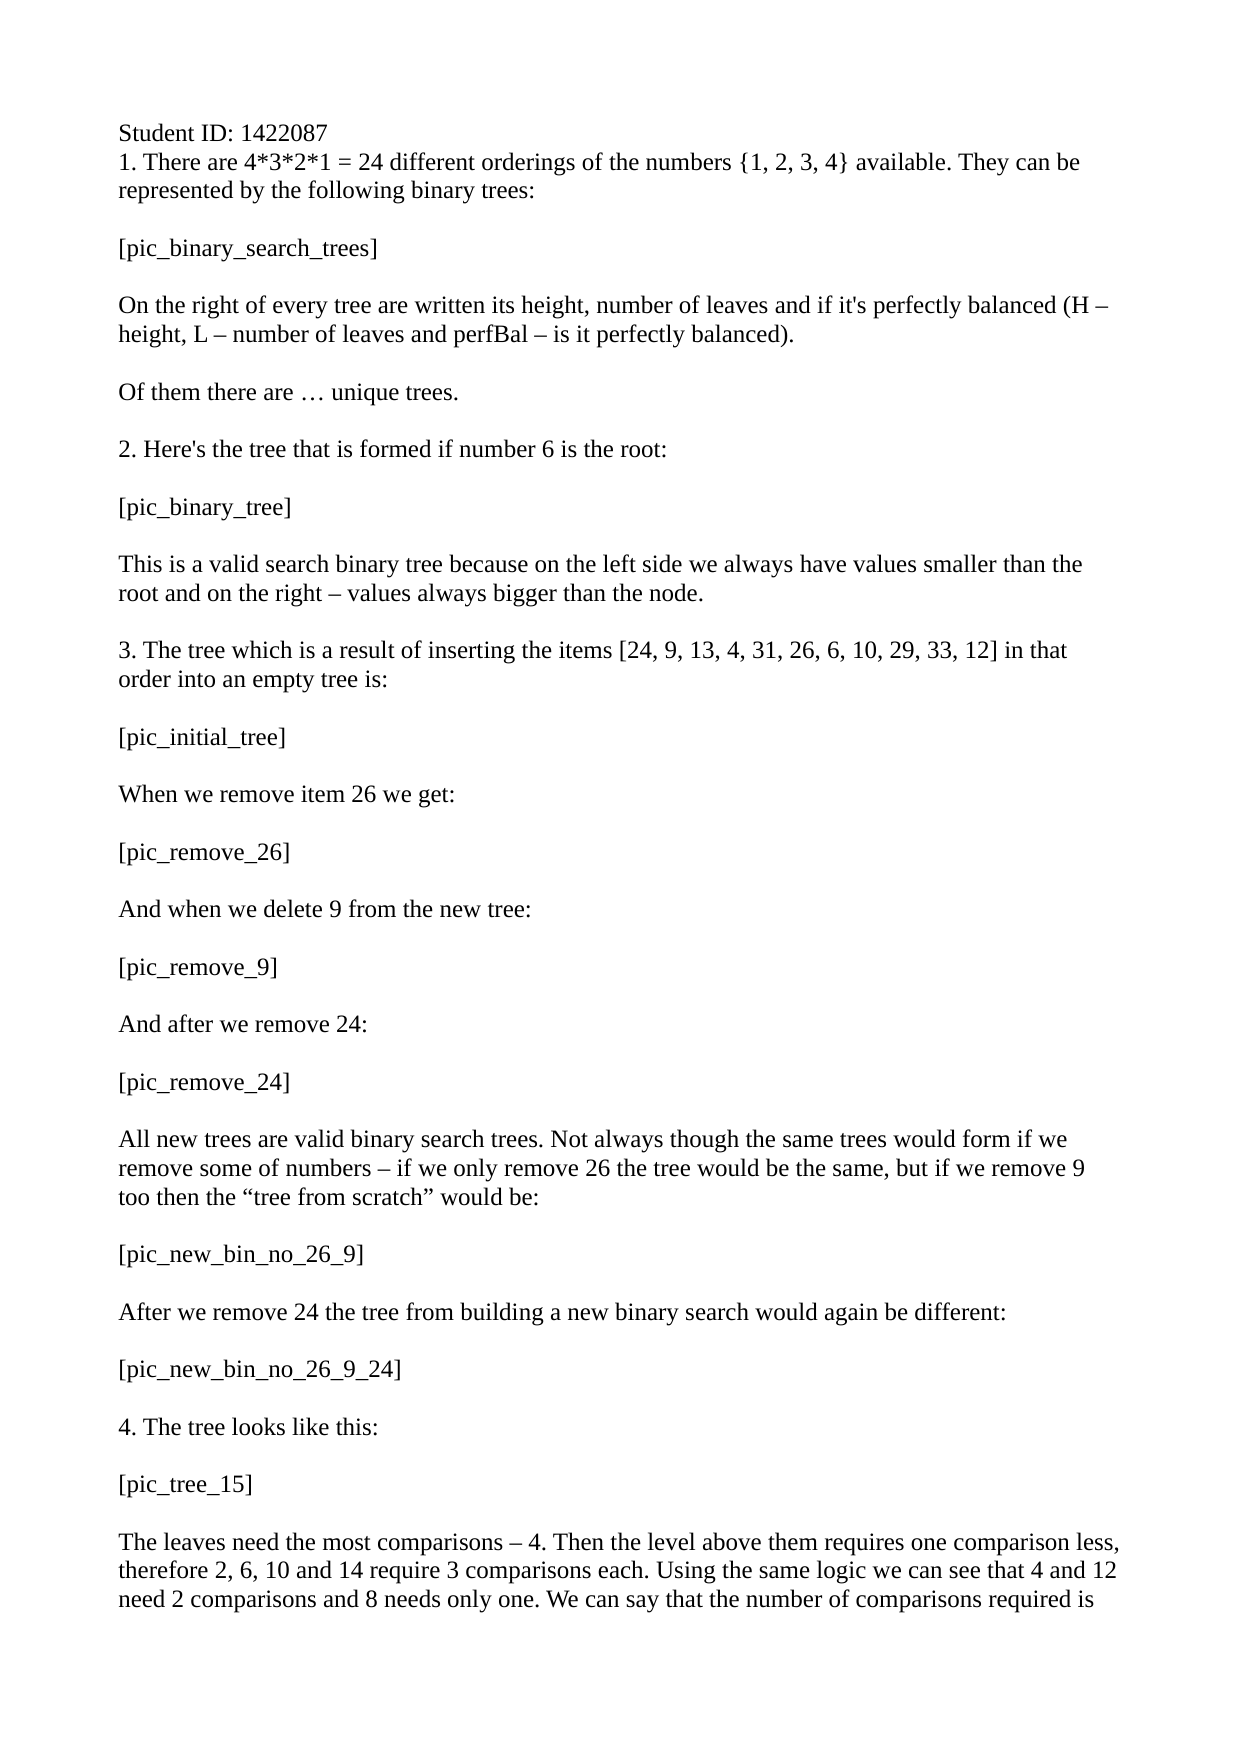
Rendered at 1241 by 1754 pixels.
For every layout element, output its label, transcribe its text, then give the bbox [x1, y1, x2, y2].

text [pic_tree_15] [118, 1469, 1122, 1498]
text [pic_remove_9] [118, 952, 1122, 981]
text [pic_remove_24] [118, 1067, 1122, 1096]
text 1. There are 4*3*2*1 = 24 different orderings of the numbers {1, 2, 3, 4} available. They can be represented by the following binary trees: [118, 147, 1122, 204]
text 4. The tree looks like this: [118, 1412, 1122, 1441]
text Student ID: 1422087 [118, 118, 1122, 147]
text When we remove item 26 we get: [118, 779, 1122, 808]
text And after we remove 24: [118, 1009, 1122, 1038]
text Of them there are … unique trees. [118, 377, 1122, 406]
text 2. Here's the tree that is formed if number 6 is the root: [118, 434, 1122, 463]
text 3. The tree which is a result of inserting the items [24, 9, 13, 4, 31, 26, 6, 10, 29, 33, 12] in that order into an empty tree is: [118, 636, 1122, 693]
text [pic_initial_tree] [118, 722, 1122, 751]
text All new trees are valid binary search trees. Not always though the same trees would form if we remove some of numbers – if we only remove 26 the tree would be the same, but if we remove 9 too then the “tree from scratch” would be: [118, 1124, 1122, 1211]
text After we remove 24 the tree from building a new binary search would again be different: [118, 1297, 1122, 1326]
text And when we delete 9 from the new tree: [118, 894, 1122, 923]
text The leaves need the most comparisons – 4. Then the level above them requires one comparison less, therefore 2, 6, 10 and 14 require 3 comparisons each. Using the same logic we can see that 4 and 12 need 2 comparisons and 8 needs only one. We can say that the number of comparisons required is [118, 1527, 1122, 1613]
text [pic_remove_26] [118, 837, 1122, 866]
text [pic_new_bin_no_26_9_24] [118, 1354, 1122, 1383]
text [pic_binary_search_trees] [118, 233, 1122, 262]
text This is a valid search binary tree because on the left side we always have values smaller than the root and on the right – values always bigger than the node. [118, 549, 1122, 607]
text [pic_new_bin_no_26_9] [118, 1239, 1122, 1268]
text On the right of every tree are written its height, number of leaves and if it's perfectly balanced (H – height, L – number of leaves and perfBal – is it perfectly balanced). [118, 291, 1122, 348]
text [pic_binary_tree] [118, 492, 1122, 521]
